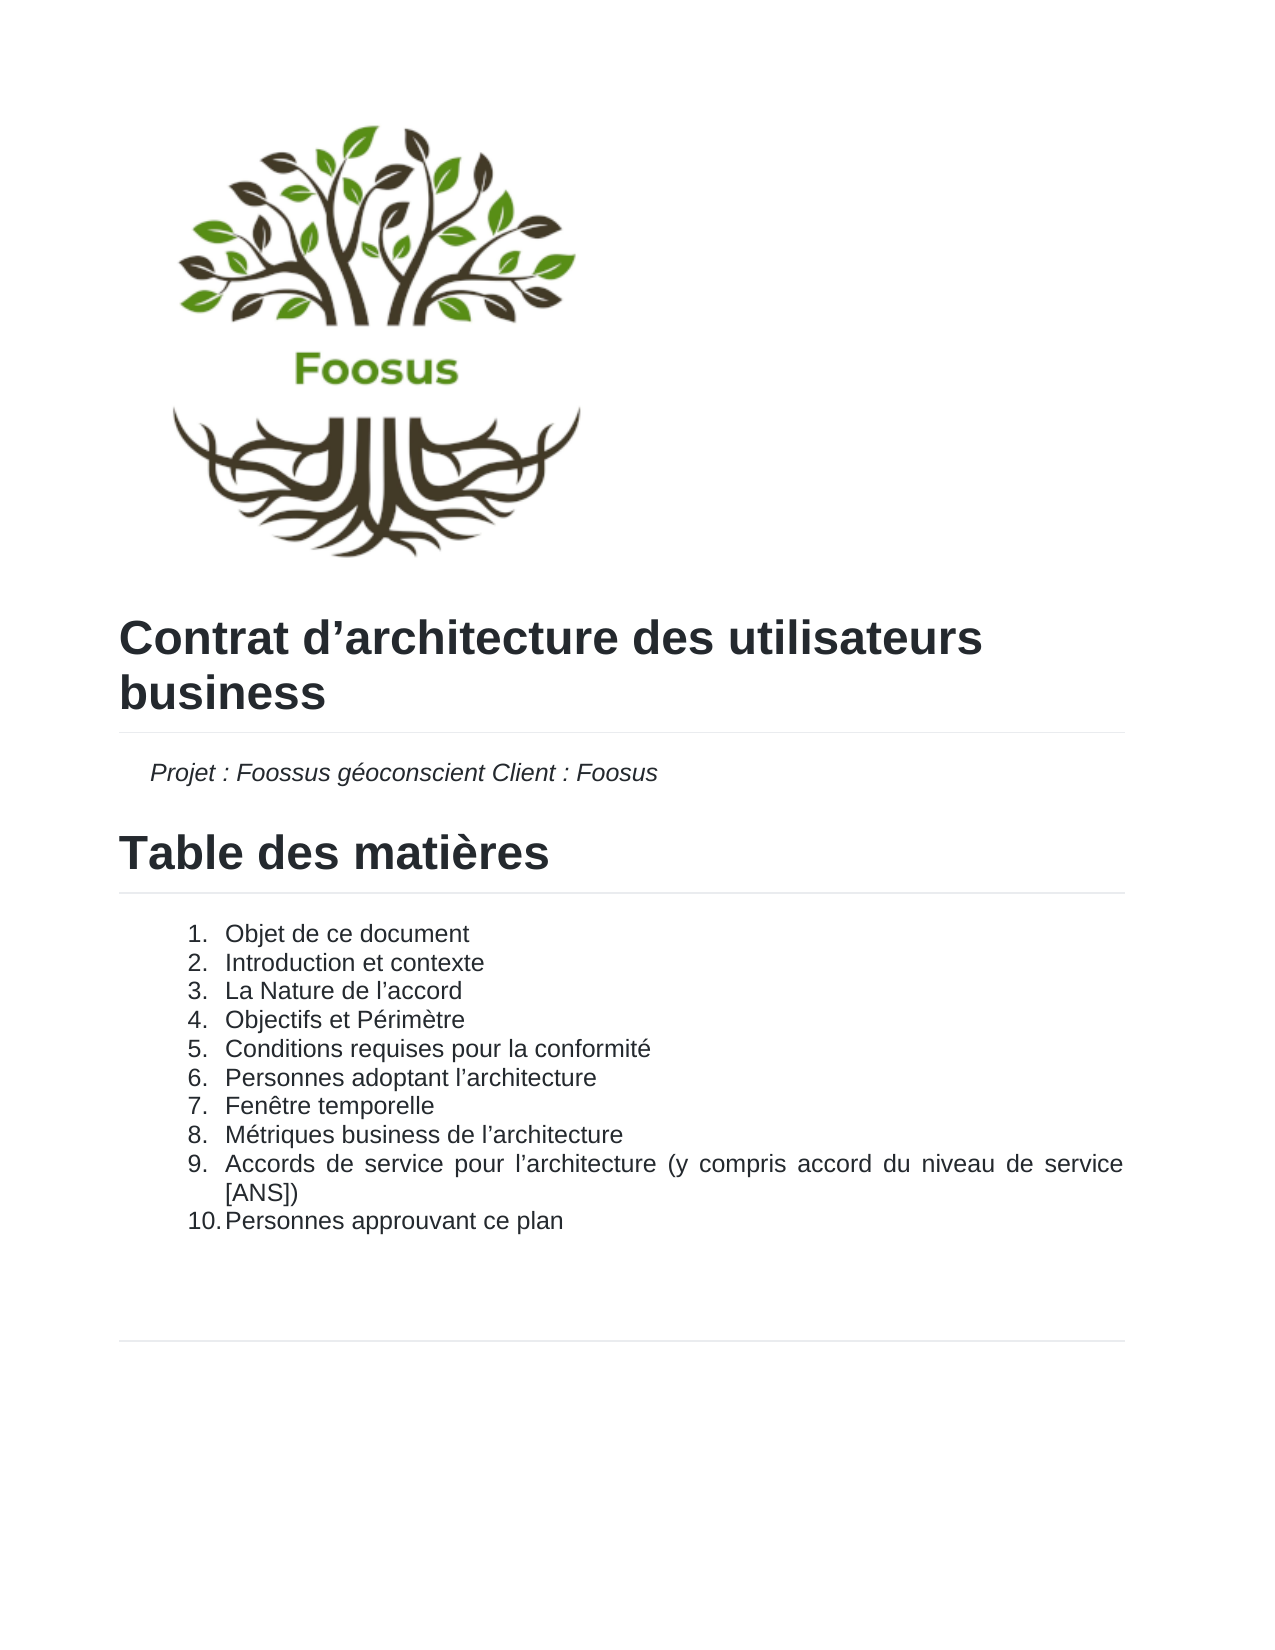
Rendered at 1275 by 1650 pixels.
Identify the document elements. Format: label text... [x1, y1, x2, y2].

list Objet de ce document [187, 919, 1125, 947]
list Accords de service pour l’architecture (y compris accord du niveau de service [ANS]) [187, 1149, 1125, 1206]
list Personnes adoptant l’architecture [187, 1062, 1125, 1091]
subtitle Contrat d’architecture des utilisateurs business [119, 609, 1125, 732]
list Introduction et contexte [187, 947, 1125, 976]
picture [150, 112, 604, 572]
list Objectifs et Périmètre [187, 1005, 1125, 1034]
list Fenêtre temporelle [187, 1091, 1125, 1120]
list La Nature de l’accord [187, 976, 1125, 1005]
list Métriques business de l’architecture [187, 1120, 1125, 1149]
text Projet : Foossus géoconscient Client : Foosus [150, 758, 1125, 787]
list Conditions requises pour la conformité [187, 1034, 1125, 1062]
list Personnes approuvant ce plan [187, 1206, 1125, 1235]
subtitle Table des matières [119, 824, 1125, 892]
